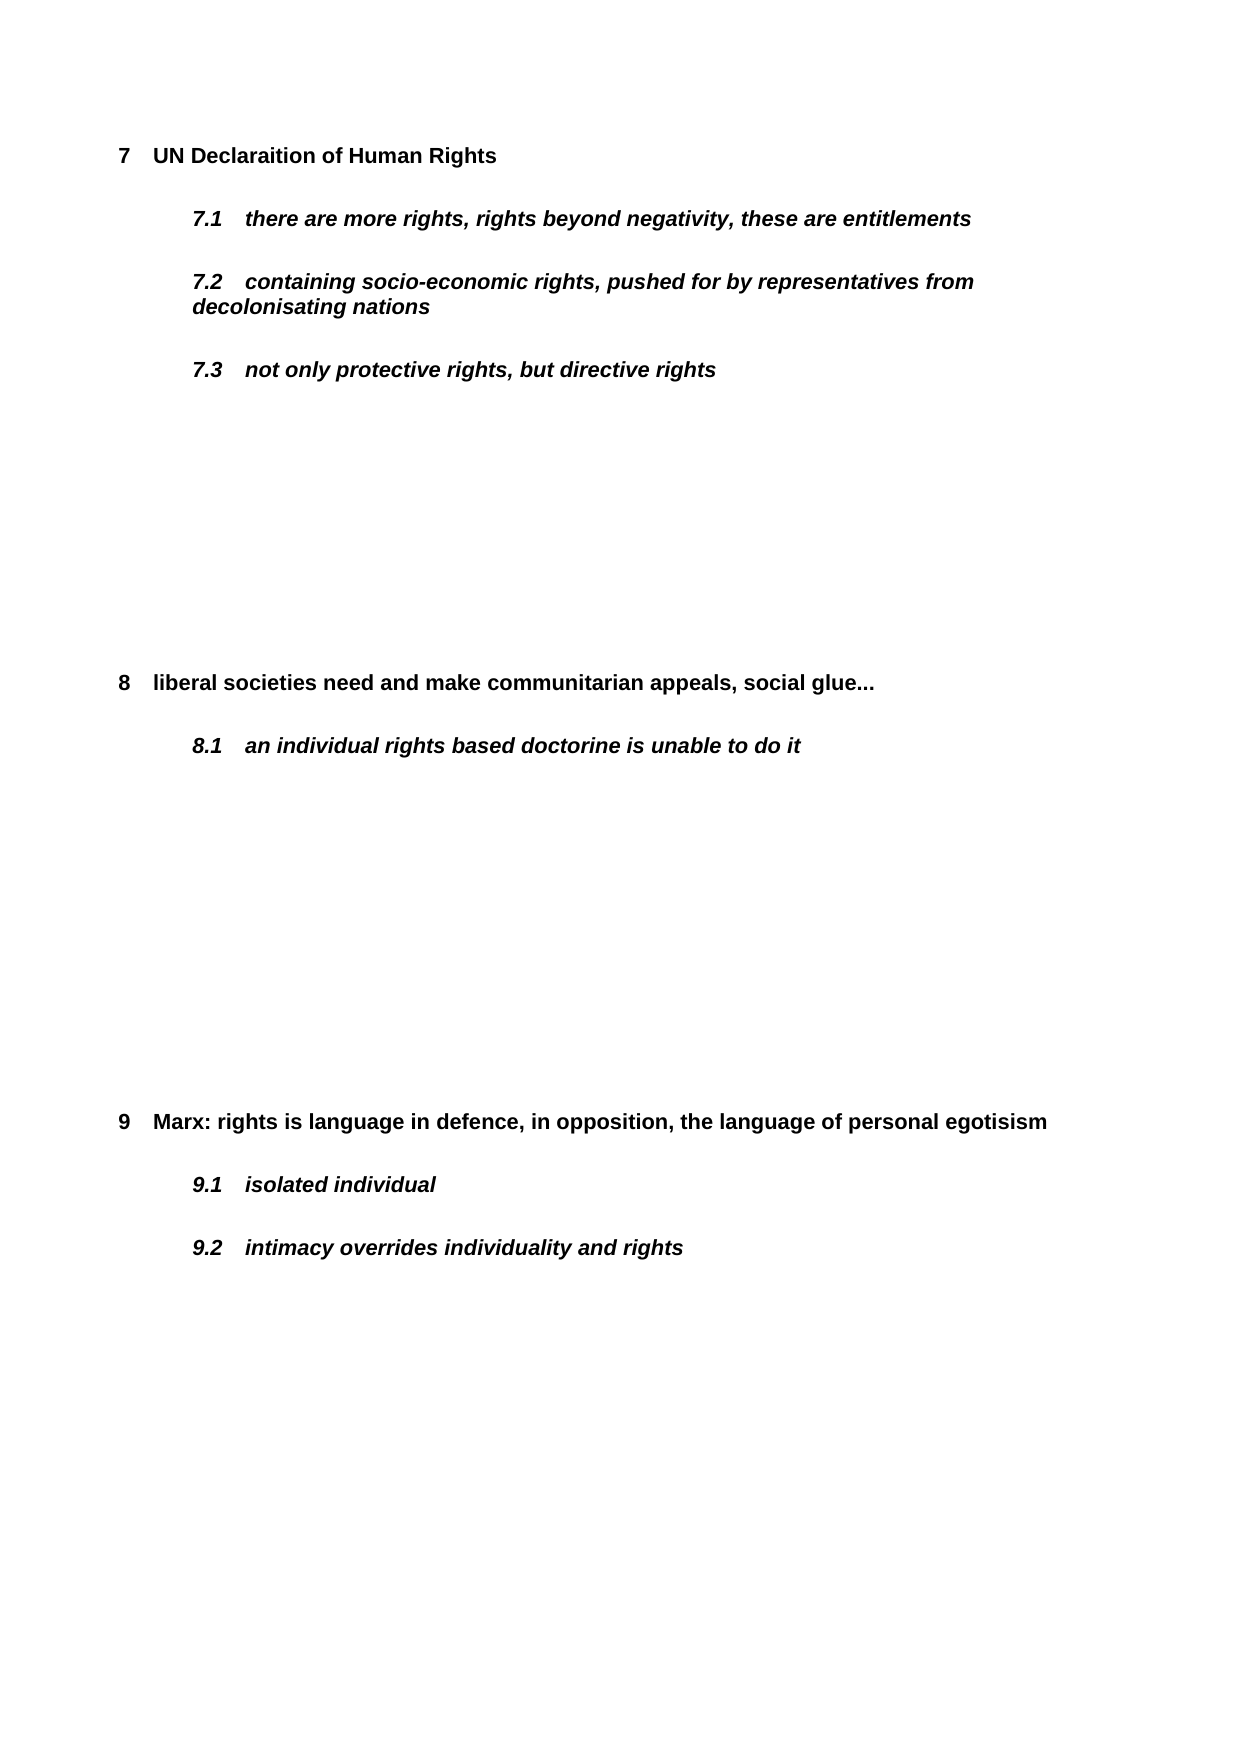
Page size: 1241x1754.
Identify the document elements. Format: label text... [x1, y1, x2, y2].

subtitle isolated individual [192, 1172, 1122, 1197]
subtitle liberal societies need and make communitarian appeals, social glue... [118, 670, 1122, 695]
subtitle UN Declaraition of Human Rights [118, 143, 1122, 168]
subtitle intimacy overrides individuality and rights [192, 1234, 1122, 1259]
subtitle an individual rights based doctorine is unable to do it [192, 733, 1122, 758]
subtitle Marx: rights is language in defence, in opposition, the language of personal egotisism [118, 1109, 1122, 1134]
subtitle not only protective rights, but directive rights [192, 356, 1122, 382]
subtitle there are more rights, rights beyond negativity, these are entitlements [192, 206, 1122, 231]
subtitle containing socio-economic rights, pushed for by representatives from decolonisating nations [192, 268, 1122, 319]
